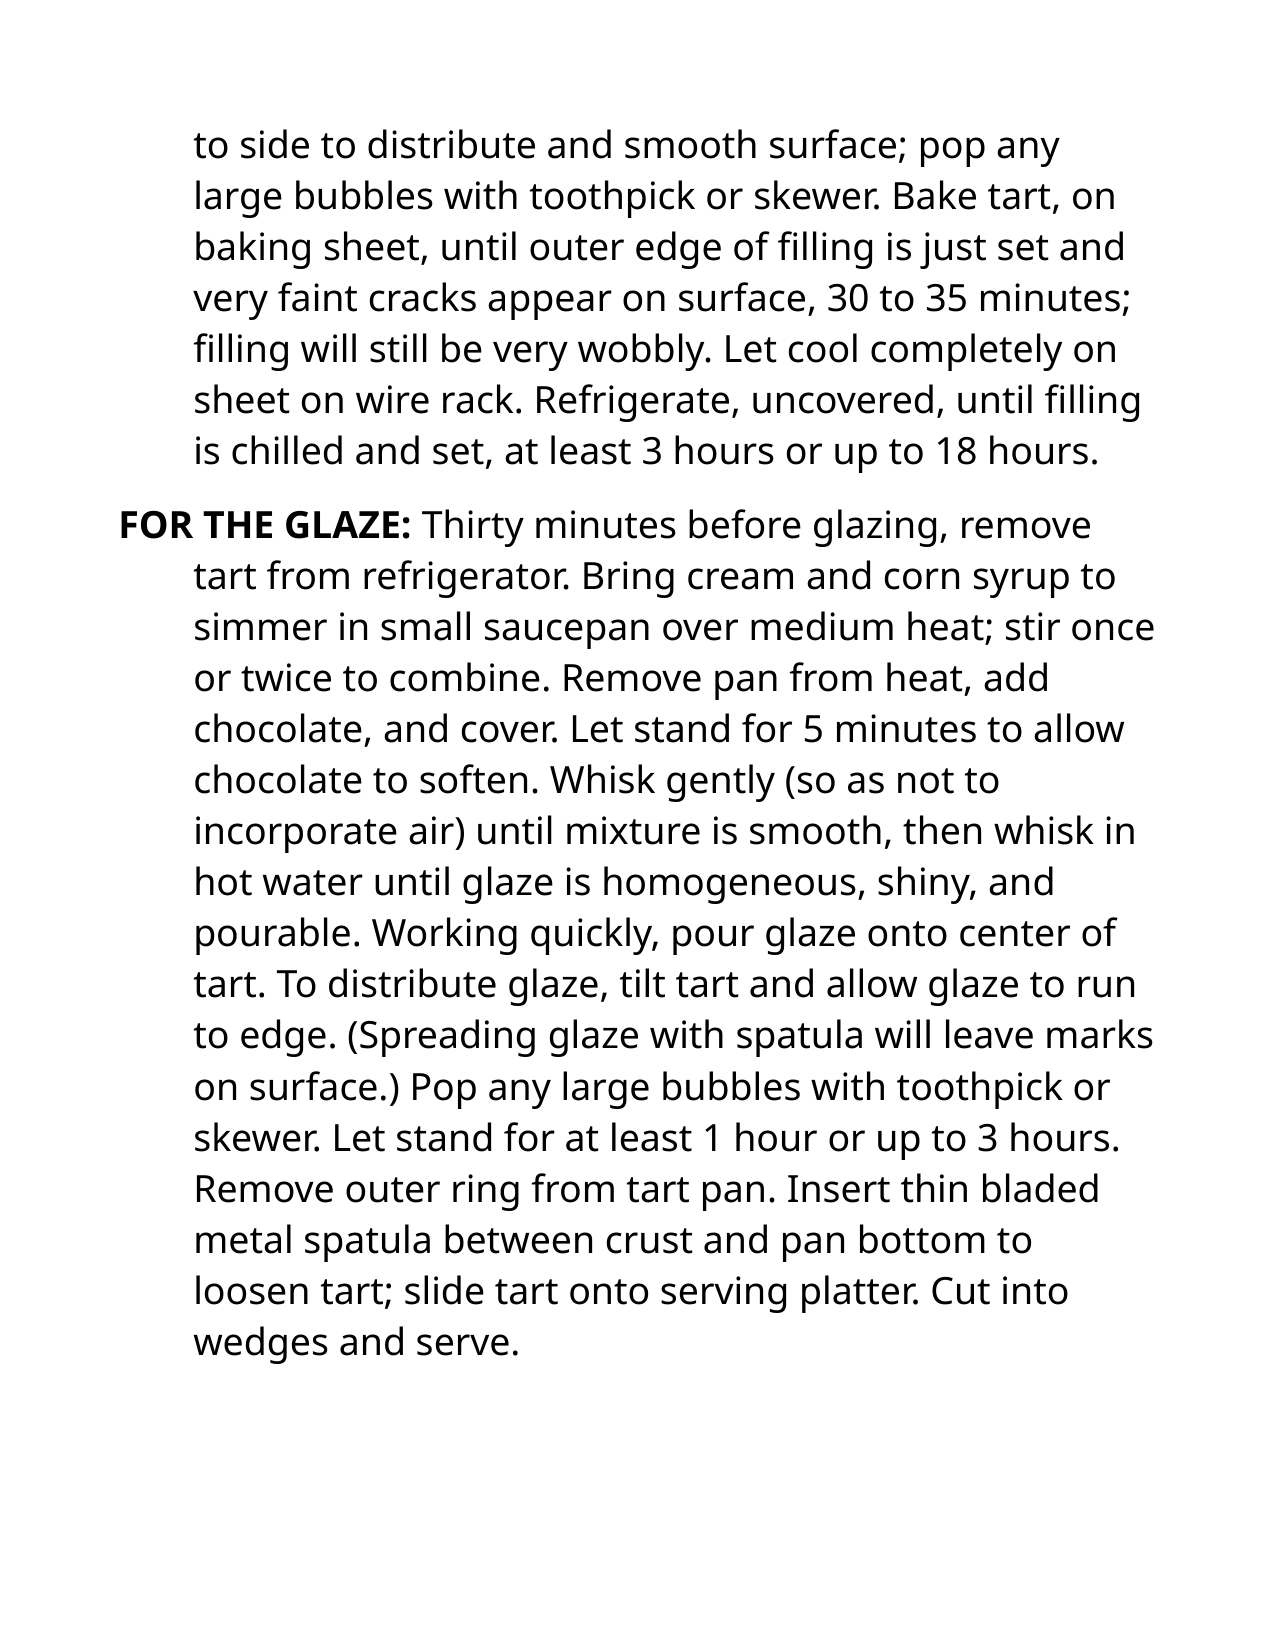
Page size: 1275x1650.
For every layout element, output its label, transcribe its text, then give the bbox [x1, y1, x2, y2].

text FOR THE GLAZE: Thirty minutes before glazing, remove tart from refrigerator. Bring cream and corn syrup to simmer in small saucepan over medium heat; stir once or twice to combine. Remove pan from heat, add chocolate, and cover. Let stand for 5 minutes to allow chocolate to soften. Whisk gently (so as not to incorporate air) until mixture is smooth, then whisk in hot water until glaze is homogeneous, shiny, and pourable. Working quickly, pour glaze onto center of tart. To distribute glaze, tilt tart and allow glaze to run to edge. (Spreading glaze with spatula will leave marks on surface.) Pop any large bubbles with toothpick or skewer. Let stand for at least 1 hour or up to 3 hours. Remove outer ring from tart pan. Insert thin bladed metal spatula between crust and pan bottom to loosen tart; slide tart onto serving platter. Cut into wedges and serve. [118, 498, 1157, 1366]
text to side to distribute and smooth surface; pop any large bubbles with toothpick or skewer. Bake tart, on baking sheet, until outer edge of filling is just set and very faint cracks appear on surface, 30 to 35 minutes; filling will still be very wobbly. Let cool completely on sheet on wire rack. Refrigerate, uncovered, until filling is chilled and set, at least 3 hours or up to 18 hours. [118, 118, 1157, 475]
